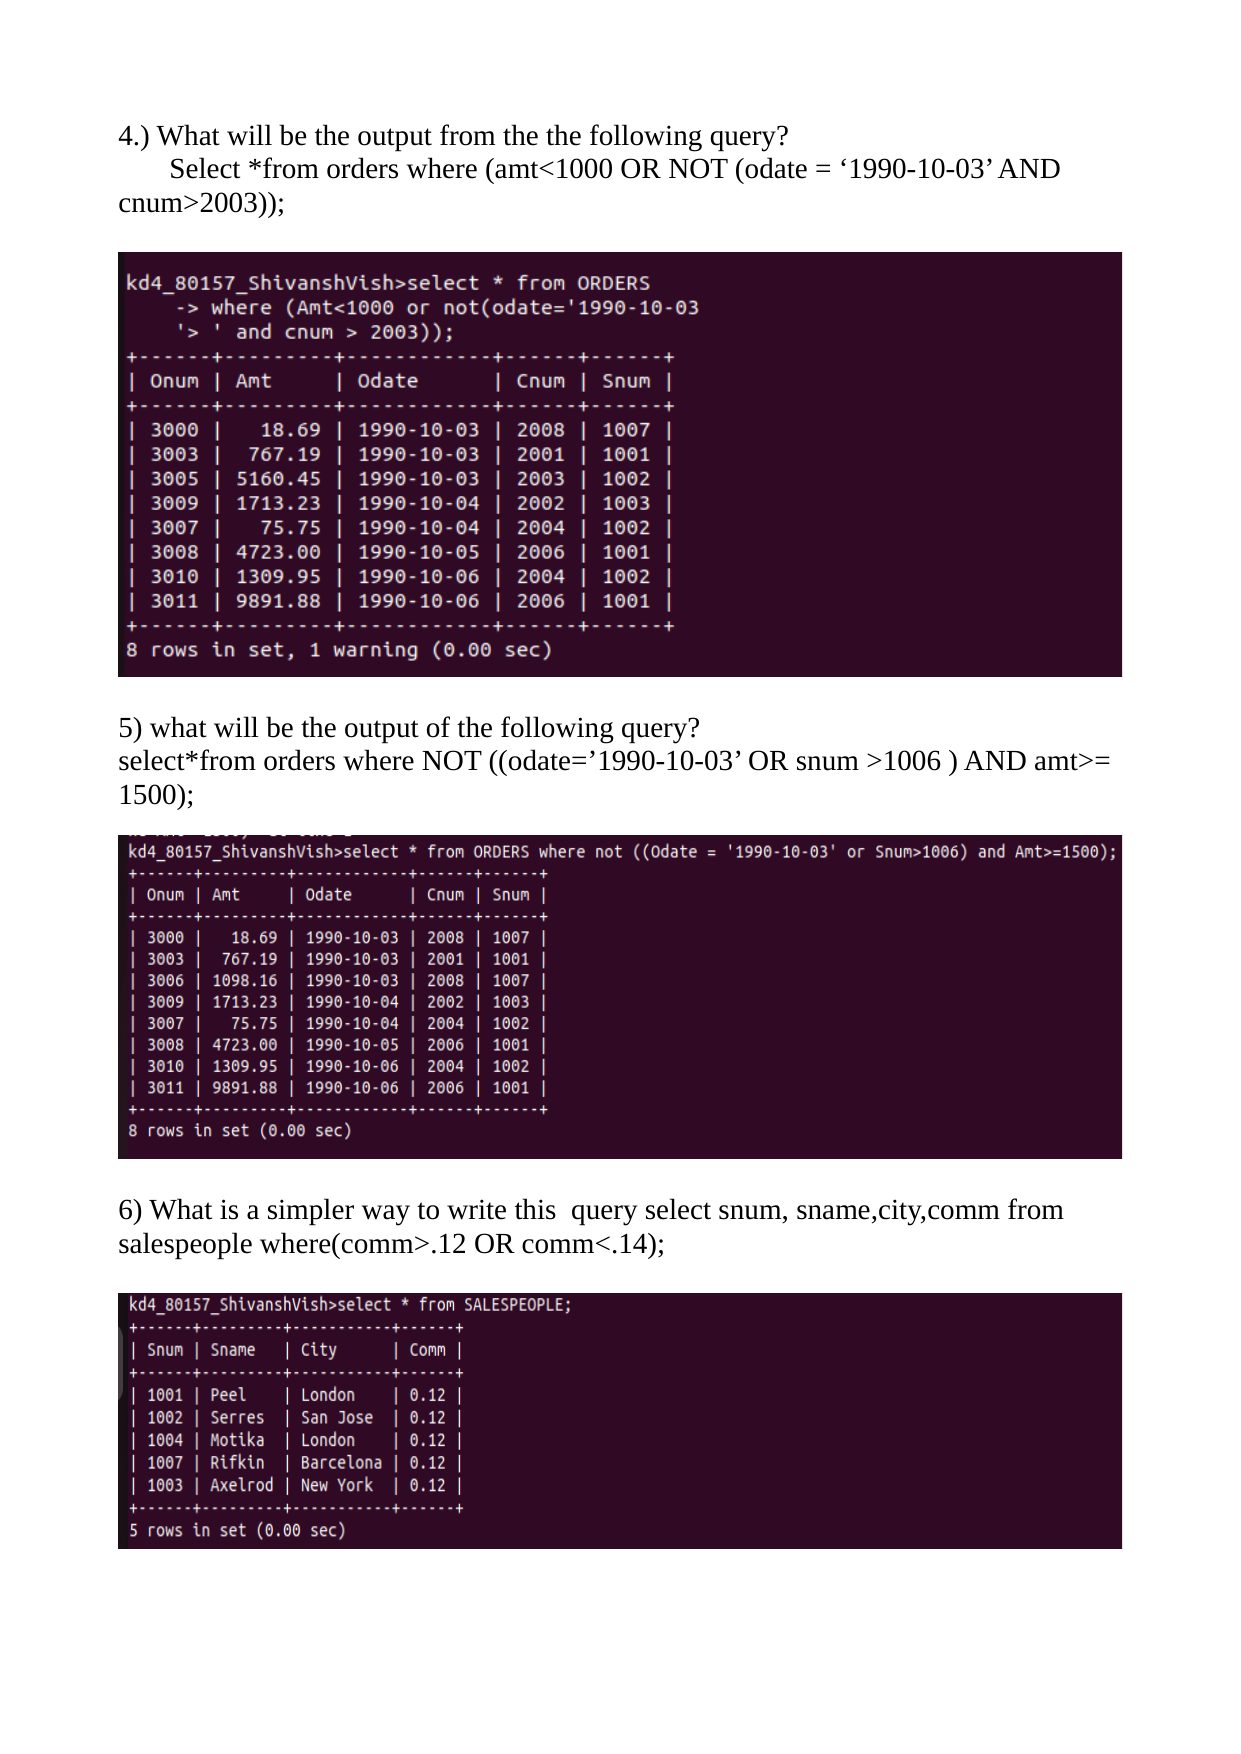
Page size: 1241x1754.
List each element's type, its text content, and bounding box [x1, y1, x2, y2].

picture [118, 835, 1123, 1159]
picture [118, 1293, 1123, 1549]
text 6) What is a simpler way to write this query select snum, sname,city,comm from salespeople where(comm>.12 OR comm<.14); [118, 1192, 1122, 1259]
picture [118, 252, 1123, 677]
text select*from orders where NOT ((odate=’1990-10-03’ OR snum >1006 ) AND amt>= 1500); [118, 743, 1122, 811]
text 5) what will be the output of the following query? [118, 710, 1122, 743]
text Select *from orders where (amt<1000 OR NOT (odate = ‘1990-10-03’ AND cnum>2003)); [118, 152, 1122, 219]
text 4.) What will be the output from the the following query? [118, 118, 1122, 152]
